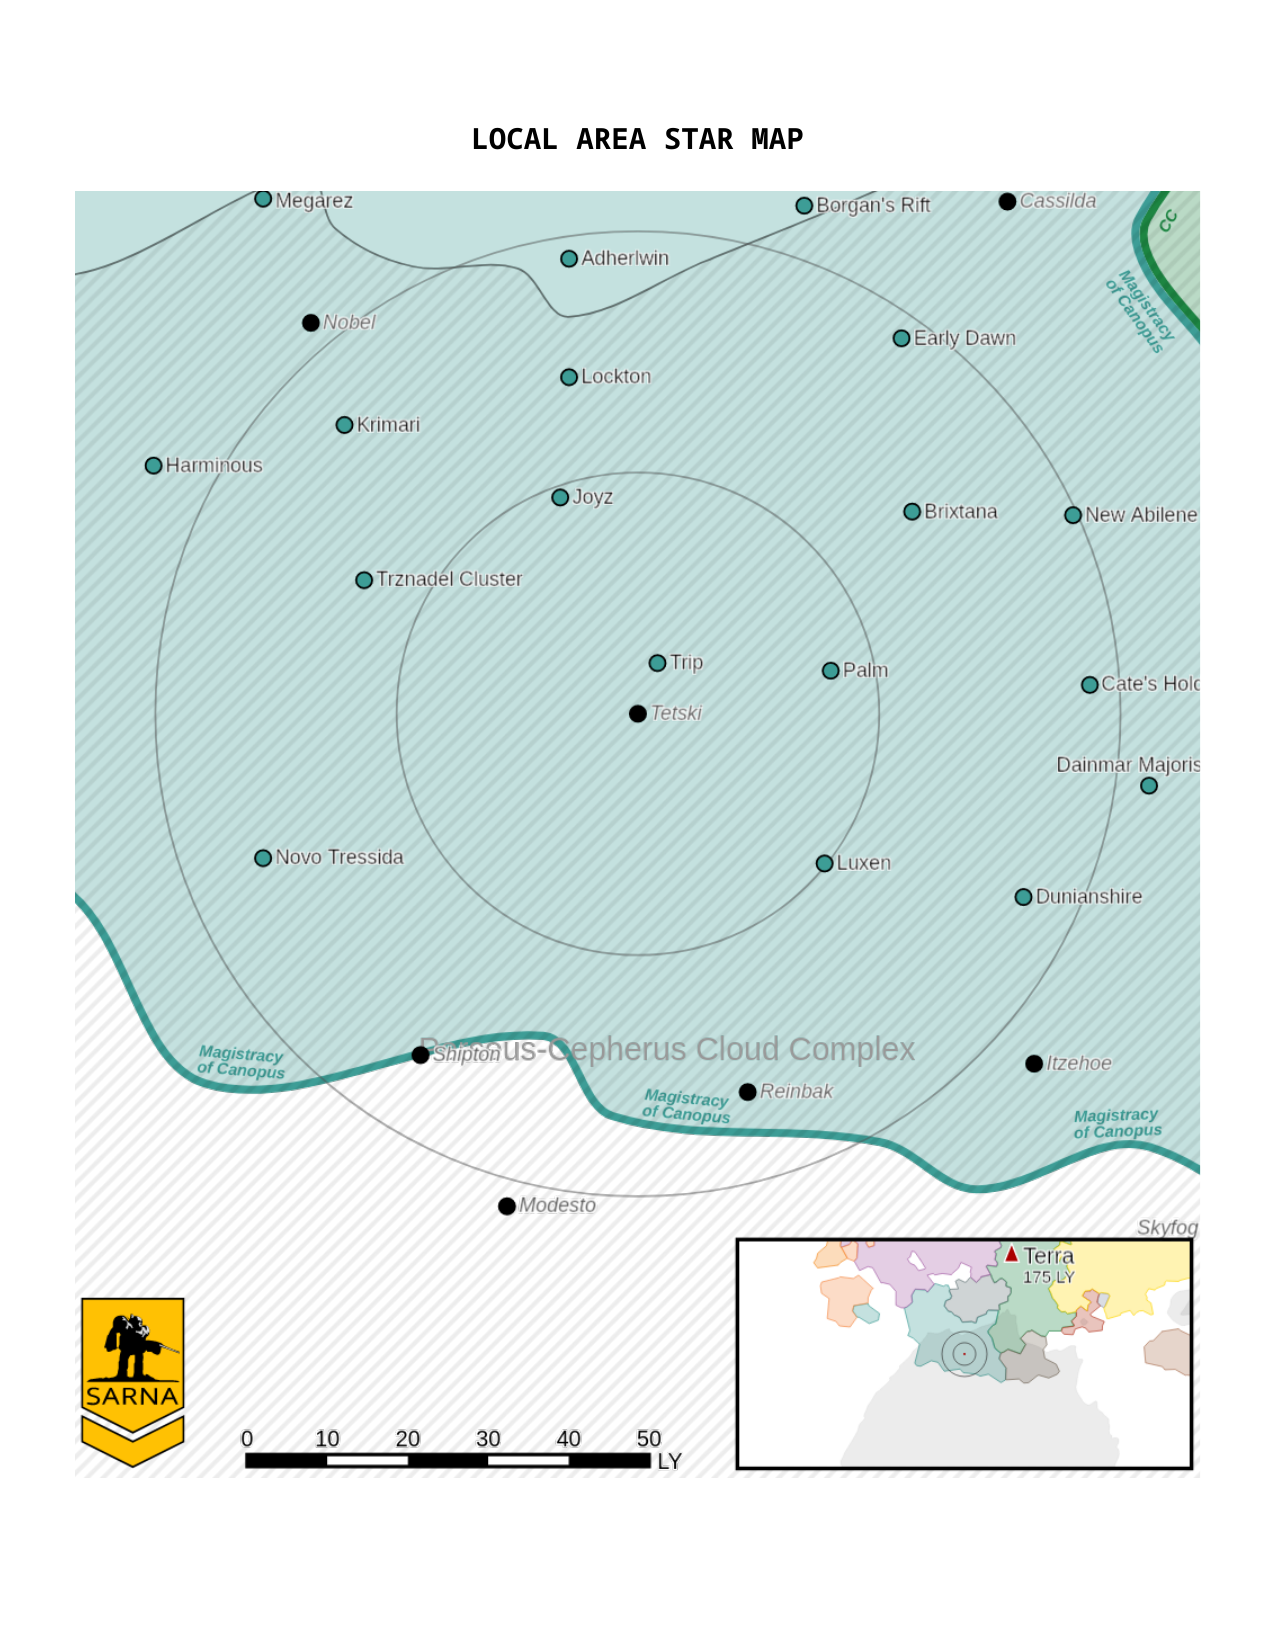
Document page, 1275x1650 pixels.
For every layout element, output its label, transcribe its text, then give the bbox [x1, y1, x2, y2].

picture [75, 191, 1200, 1478]
subtitle LOCAL AREA STAR MAP [75, 75, 1200, 158]
